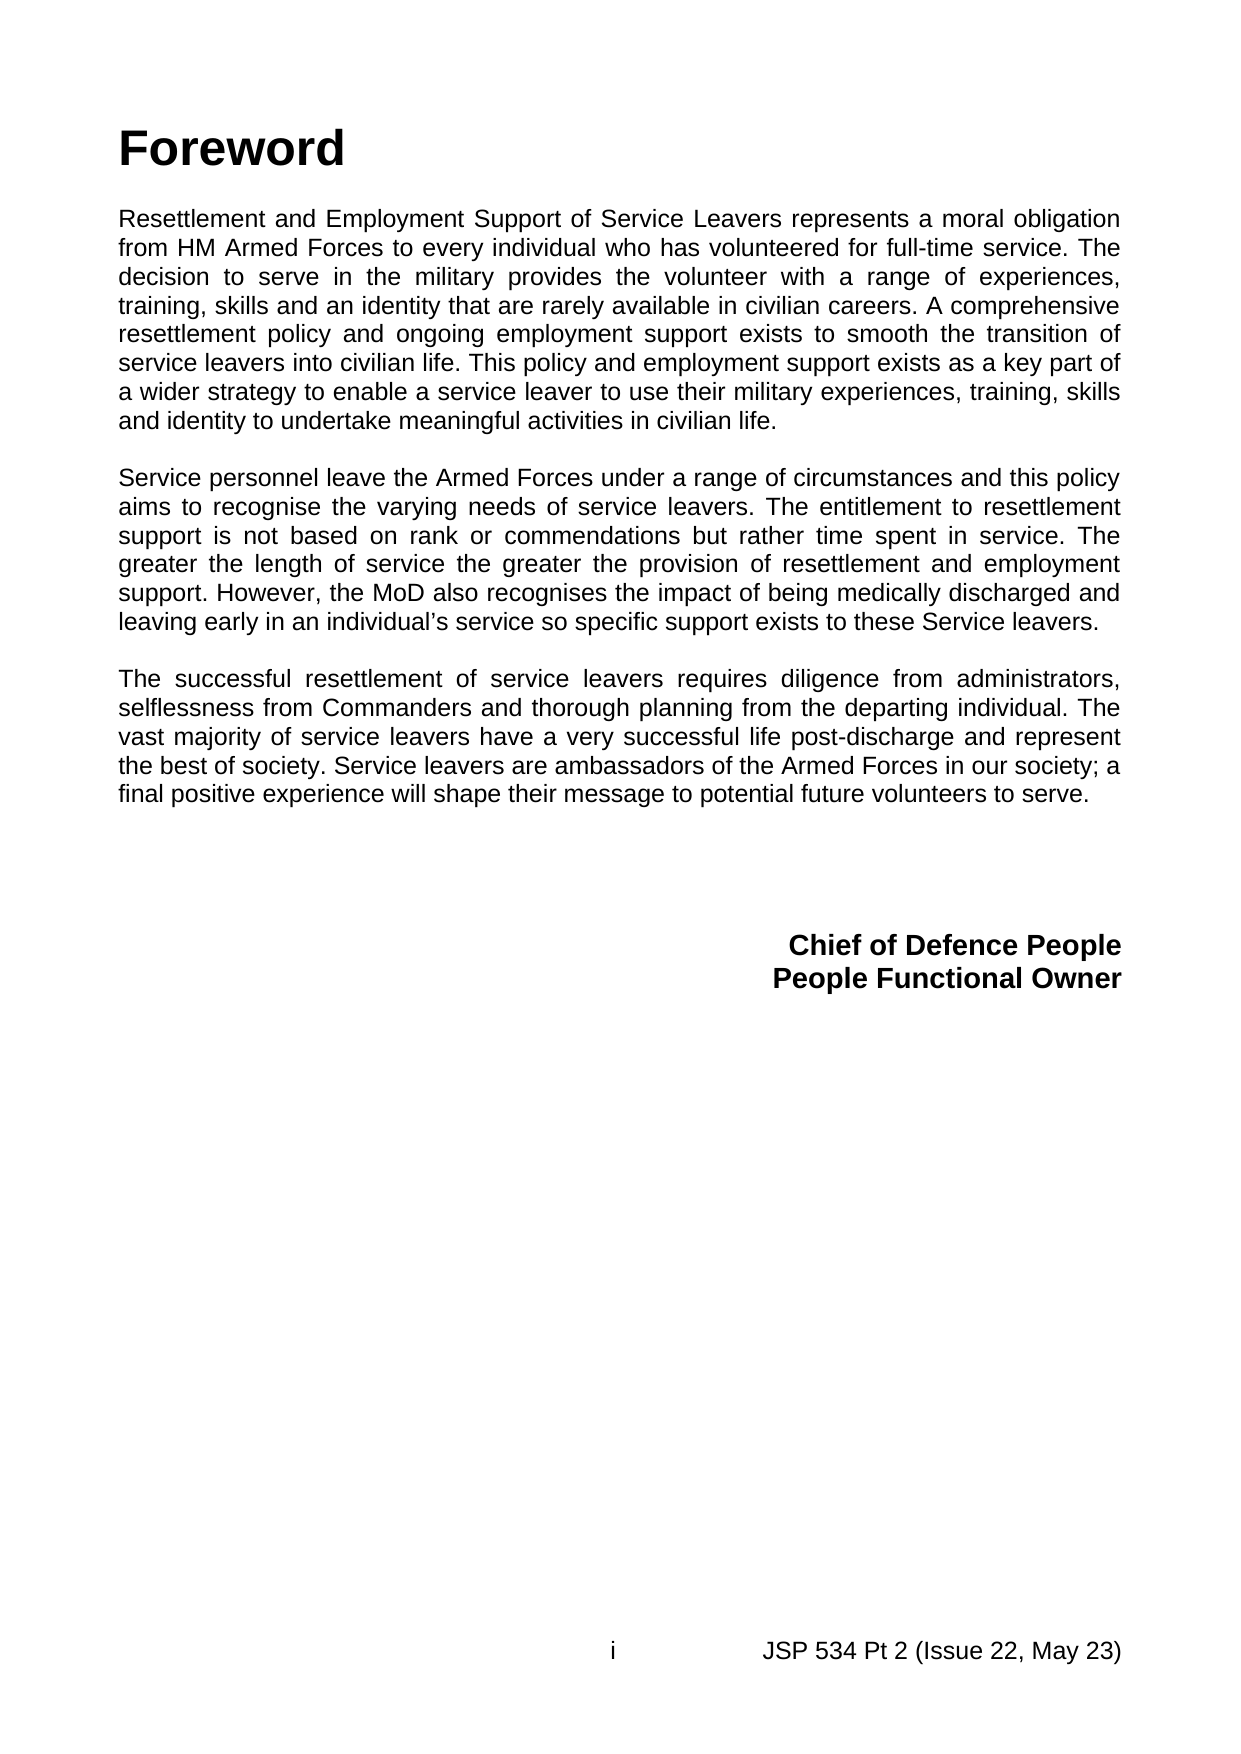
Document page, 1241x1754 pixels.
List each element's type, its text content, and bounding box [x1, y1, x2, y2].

text Chief of Defence People [118, 894, 1122, 961]
text Resettlement and Employment Support of Service Leavers represents a moral obligation from HM Armed Forces to every individual who has volunteered for full-time service. The decision to serve in the military provides the volunteer with a range of experiences, training, skills and an identity that are rarely available in civilian careers. A comprehensive resettlement policy and ongoing employment support exists to smooth the transition of service leavers into civilian life. This policy and employment support exists as a key part of a wider strategy to enable a service leaver to use their military experiences, training, skills and identity to undertake meaningful activities in civilian life. [118, 176, 1122, 434]
subtitle Foreword [118, 118, 1122, 176]
text People Functional Owner [118, 961, 1122, 995]
text Service personnel leave the Armed Forces under a range of circumstances and this policy aims to recognise the varying needs of service leavers. The entitlement to resettlement support is not based on rank or commendations but rather time spent in service. The greater the length of service the greater the provision of resettlement and employment support. However, the MoD also recognises the impact of being medically discharged and leaving early in an individual’s service so specific support exists to these Service leavers. [118, 463, 1122, 636]
text The successful resettlement of service leavers requires diligence from administrators, selflessness from Commanders and thorough planning from the departing individual. The vast majority of service leavers have a very successful life post-discharge and represent the best of society. Service leavers are ambassadors of the Armed Forces in our society; a final positive experience will shape their message to potential future volunteers to serve. [118, 664, 1122, 808]
